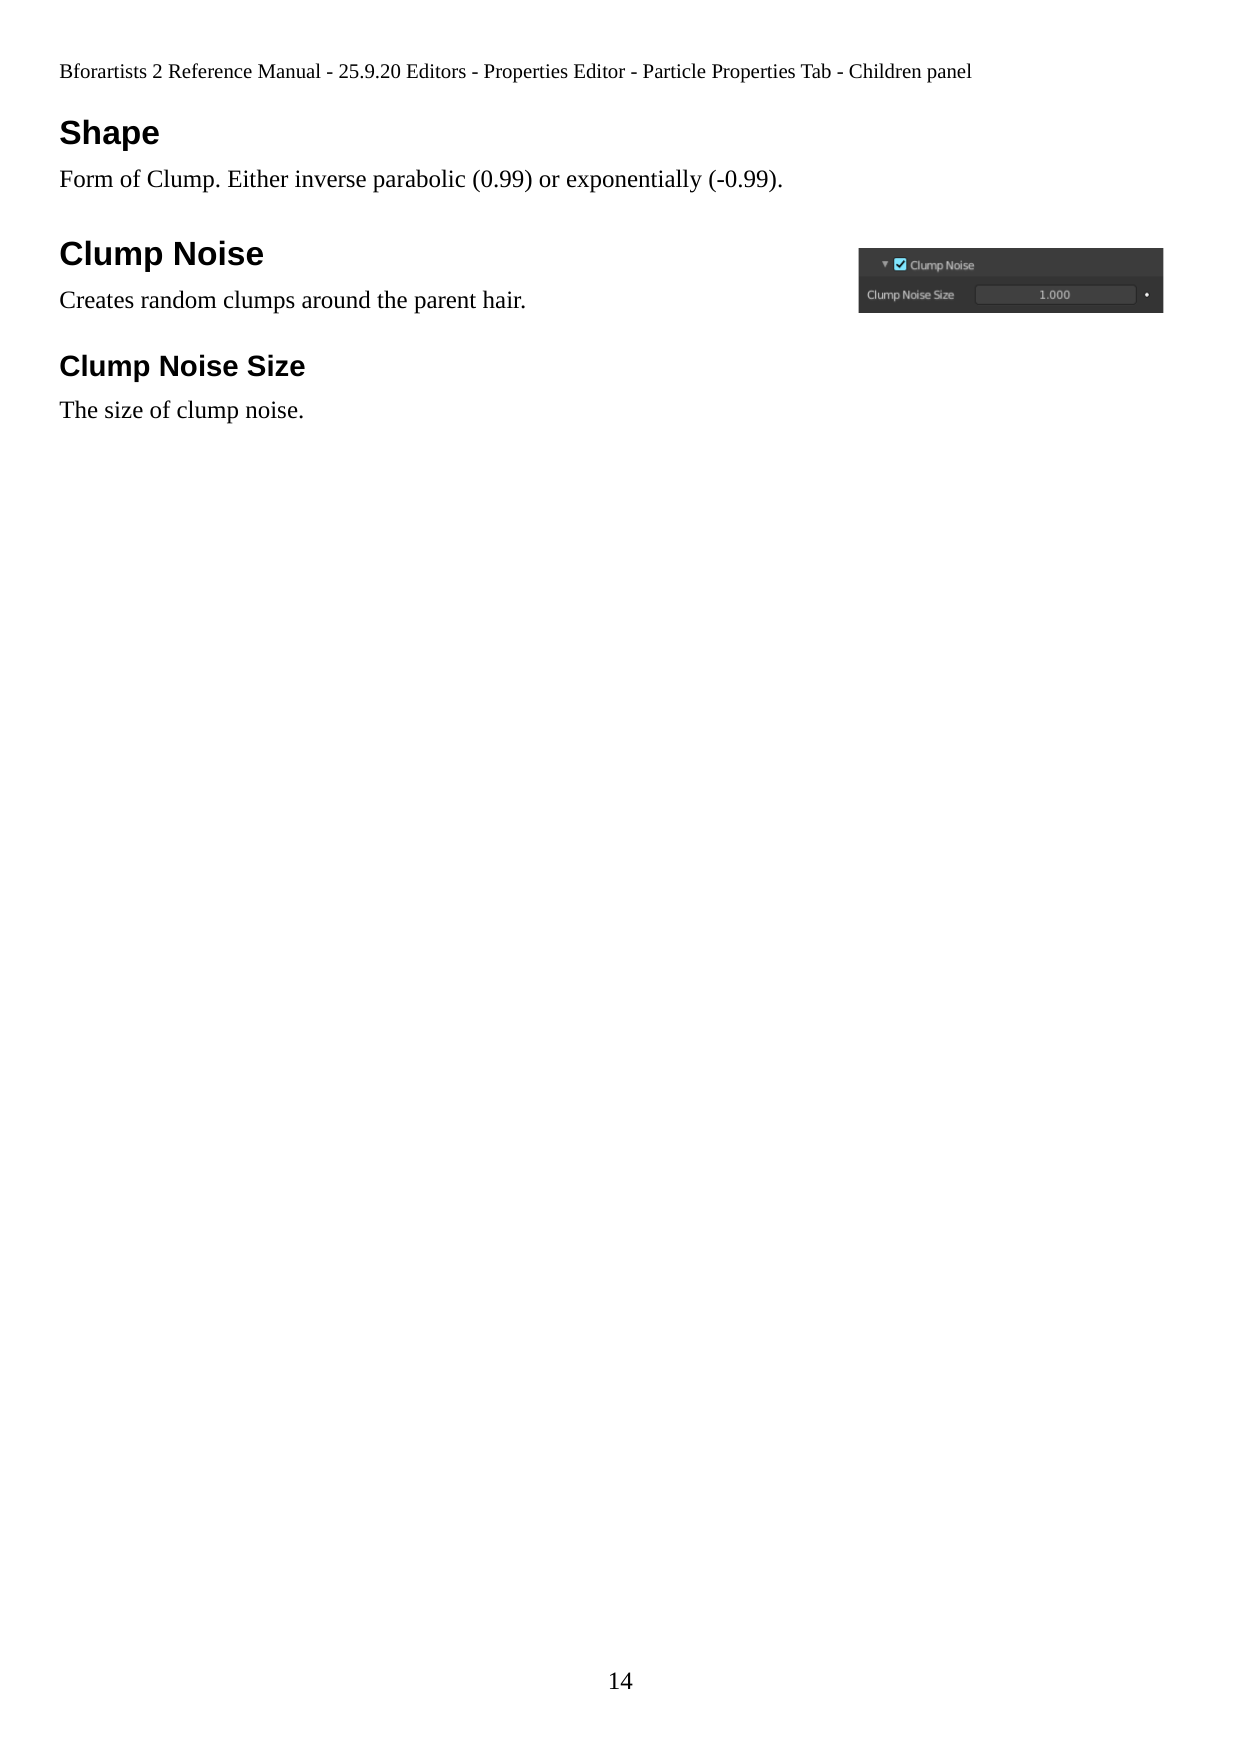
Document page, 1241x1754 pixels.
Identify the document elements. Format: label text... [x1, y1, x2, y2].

text Creates random clumps around the parent hair. [59, 285, 858, 313]
subtitle Clump Noise [59, 234, 1181, 272]
picture [858, 248, 1164, 313]
subtitle Clump Noise Size [59, 348, 1181, 382]
text Form of Clump. Either inverse parabolic (0.99) or exponentially (-0.99). [59, 164, 1181, 192]
text The size of clump noise. [59, 395, 1181, 423]
subtitle Shape [59, 113, 1181, 151]
